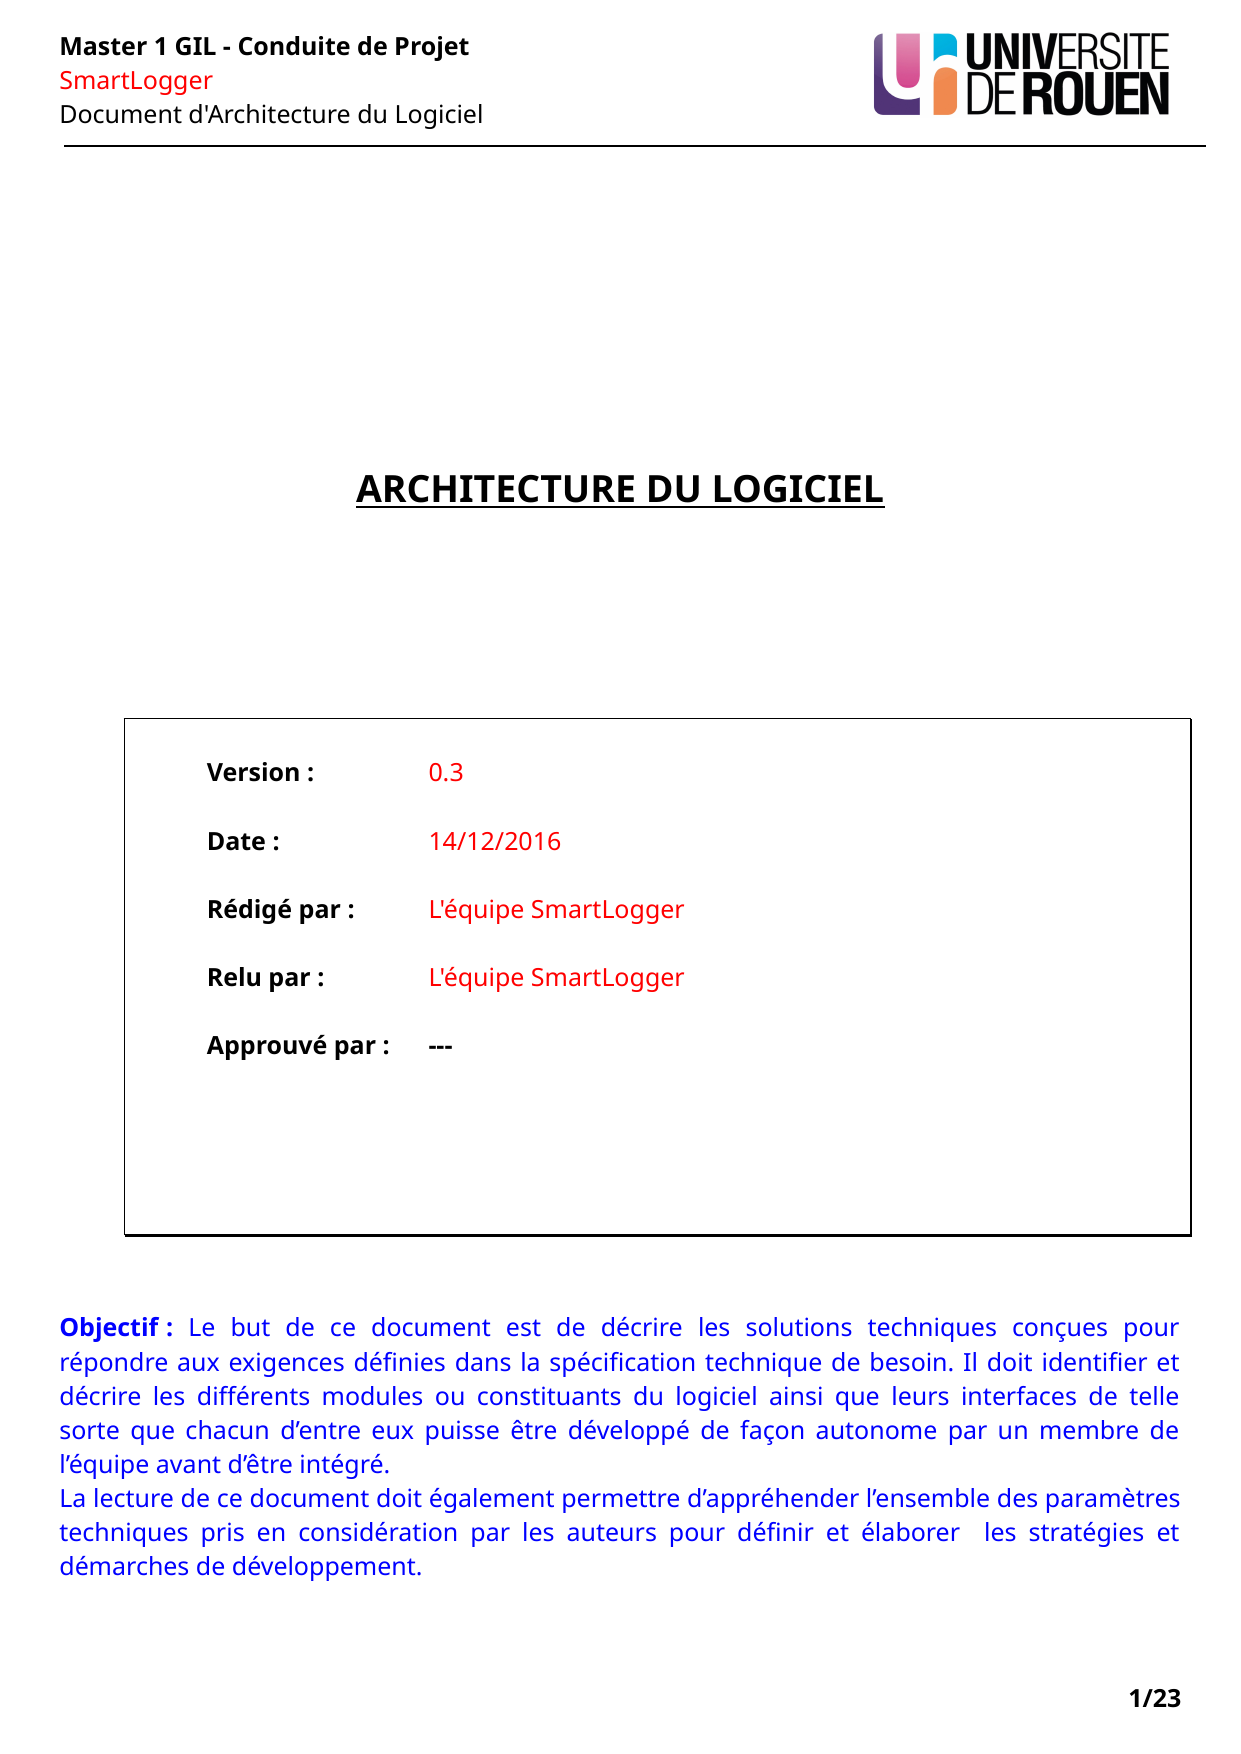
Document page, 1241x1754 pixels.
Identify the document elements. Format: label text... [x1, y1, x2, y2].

text Approuvé par : --- [125, 1024, 1190, 1062]
picture [872, 32, 1170, 118]
text Rédigé par : L'équipe SmartLogger [125, 888, 1190, 925]
text Version : 0.3 [125, 752, 1190, 789]
text Date : 14/12/2016 [125, 820, 1190, 857]
text Relu par : L'équipe SmartLogger [125, 956, 1190, 993]
subtitle ARCHITECTURE DU LOGICIEL [59, 462, 1181, 513]
text Objectif : Le but de ce document est de décrire les solutions techniques conçues pour répondre aux exigences définies dans la spécification technique de besoin. Il doit identifier et décrire les différents modules ou constituants du logiciel ainsi que leurs interfaces de telle sorte que chacun d’entre eux puisse être développé de façon autonome par un membre de l’équipe avant d’être intégré. [59, 1305, 1181, 1481]
text La lecture de ce document doit également permettre d’appréhender l’ensemble des paramètres techniques pris en considération par les auteurs pour définir et élaborer les stratégies et démarches de développement. [59, 1481, 1181, 1583]
